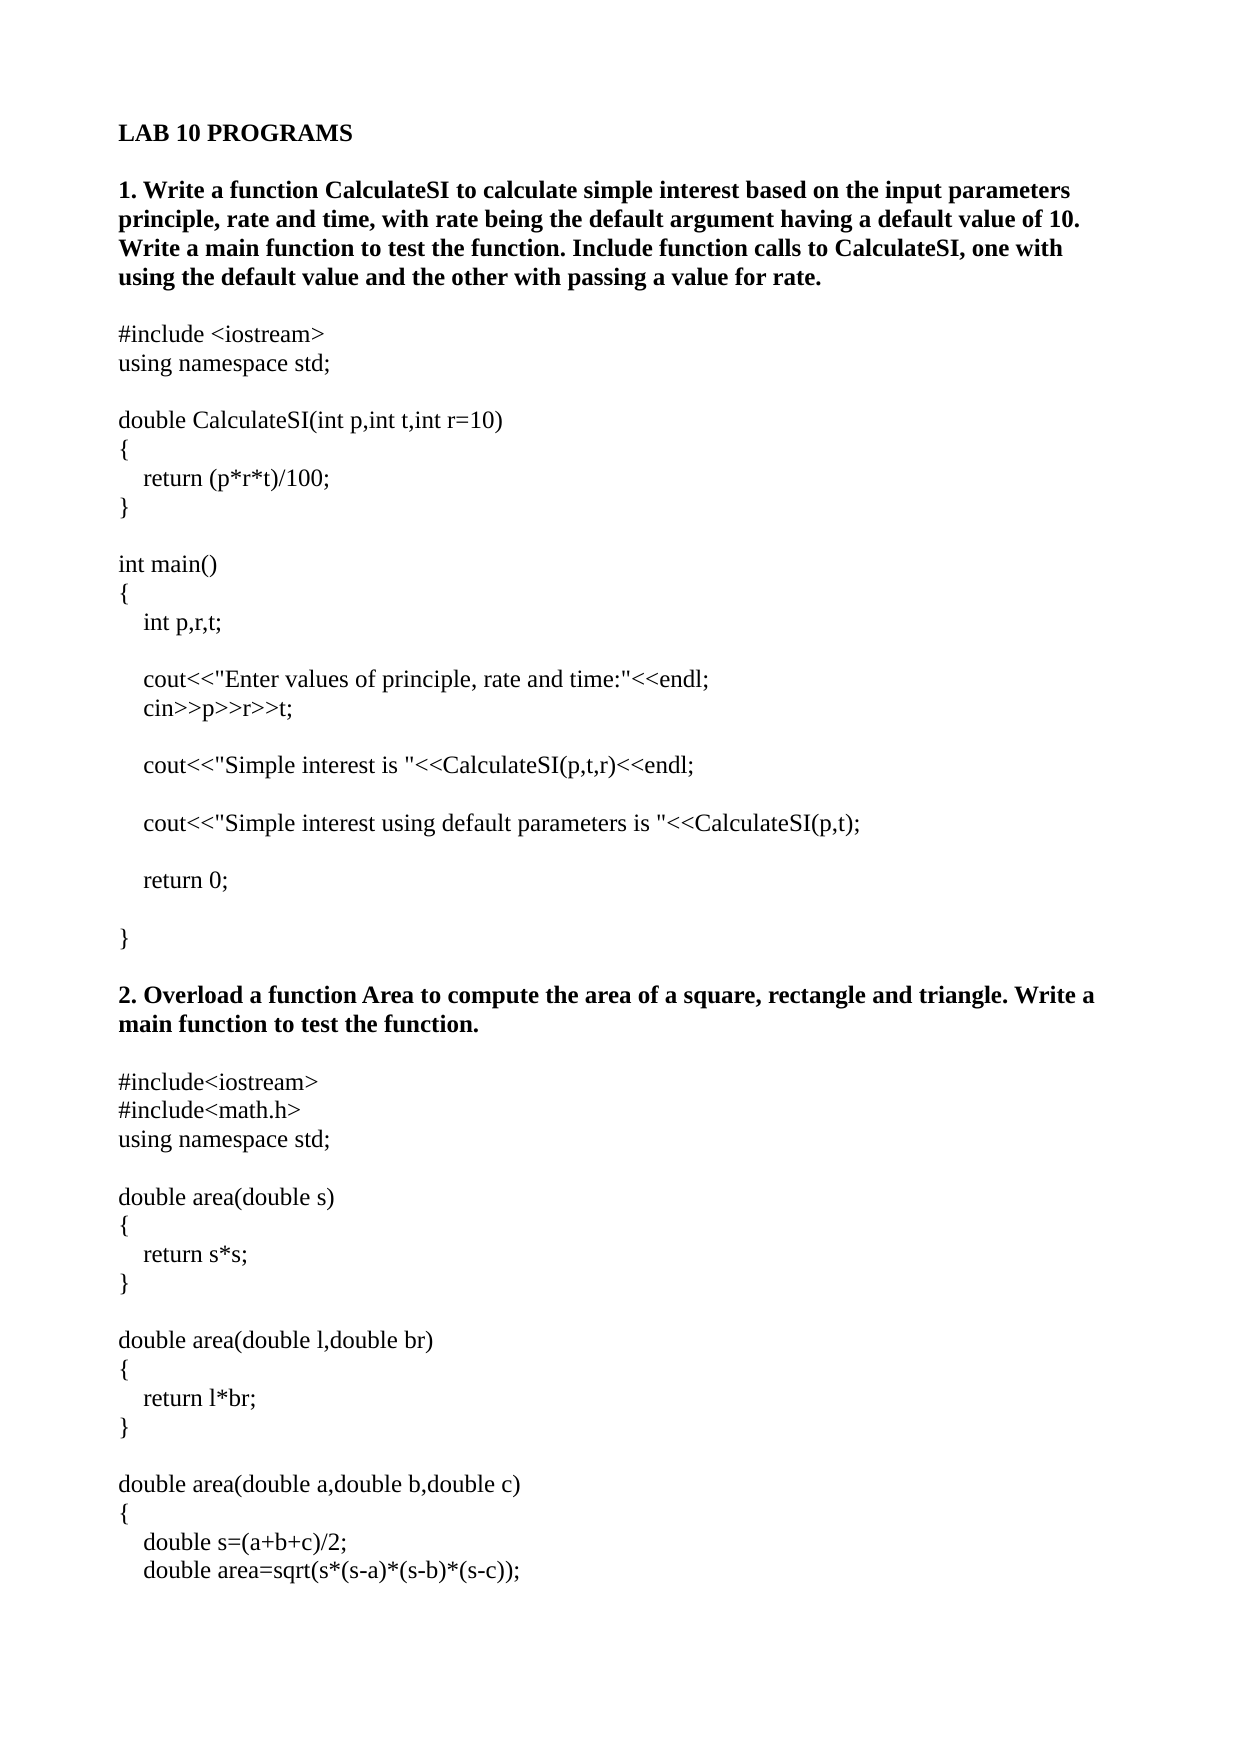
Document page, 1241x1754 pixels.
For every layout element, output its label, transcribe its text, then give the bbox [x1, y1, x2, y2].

text 1. Write a function CalculateSI to calculate simple interest based on the input parameters [118, 176, 1122, 204]
text int p,r,t; [118, 607, 1122, 636]
text return s*s; [118, 1239, 1122, 1268]
text double area=sqrt(s*(s-a)*(s-b)*(s-c)); [118, 1556, 1122, 1584]
text { [118, 578, 1122, 607]
text Write a main function to test the function. Include function calls to CalculateSI, one with [118, 233, 1122, 262]
text } [118, 492, 1122, 521]
text double area(double a,double b,double c) [118, 1469, 1122, 1498]
text { [118, 1354, 1122, 1383]
text cin>>p>>r>>t; [118, 693, 1122, 722]
text double s=(a+b+c)/2; [118, 1527, 1122, 1556]
text } [118, 1412, 1122, 1441]
text 2. Overload a function Area to compute the area of a square, rectangle and triangle. Write a [118, 981, 1122, 1009]
text using the default value and the other with passing a value for rate. [118, 262, 1122, 291]
text return l*br; [118, 1383, 1122, 1412]
text #include <iostream> [118, 319, 1122, 348]
text } [118, 1268, 1122, 1297]
text cout<<"Simple interest is "<<CalculateSI(p,t,r)<<endl; [118, 751, 1122, 779]
text double CalculateSI(int p,int t,int r=10) [118, 406, 1122, 434]
text return 0; [118, 866, 1122, 894]
text } [118, 923, 1122, 952]
text double area(double s) [118, 1182, 1122, 1211]
text return (p*r*t)/100; [118, 463, 1122, 492]
text { [118, 434, 1122, 463]
text { [118, 1498, 1122, 1527]
text main function to test the function. [118, 1009, 1122, 1038]
text #include<math.h> [118, 1096, 1122, 1124]
text principle, rate and time, with rate being the default argument having a default value of 10. [118, 204, 1122, 233]
text { [118, 1211, 1122, 1239]
text LAB 10 PROGRAMS [118, 118, 1122, 147]
text double area(double l,double br) [118, 1326, 1122, 1354]
text int main() [118, 549, 1122, 578]
text cout<<"Simple interest using default parameters is "<<CalculateSI(p,t); [118, 808, 1122, 837]
text using namespace std; [118, 1124, 1122, 1153]
text #include<iostream> [118, 1067, 1122, 1096]
text cout<<"Enter values of principle, rate and time:"<<endl; [118, 664, 1122, 693]
text using namespace std; [118, 348, 1122, 377]
